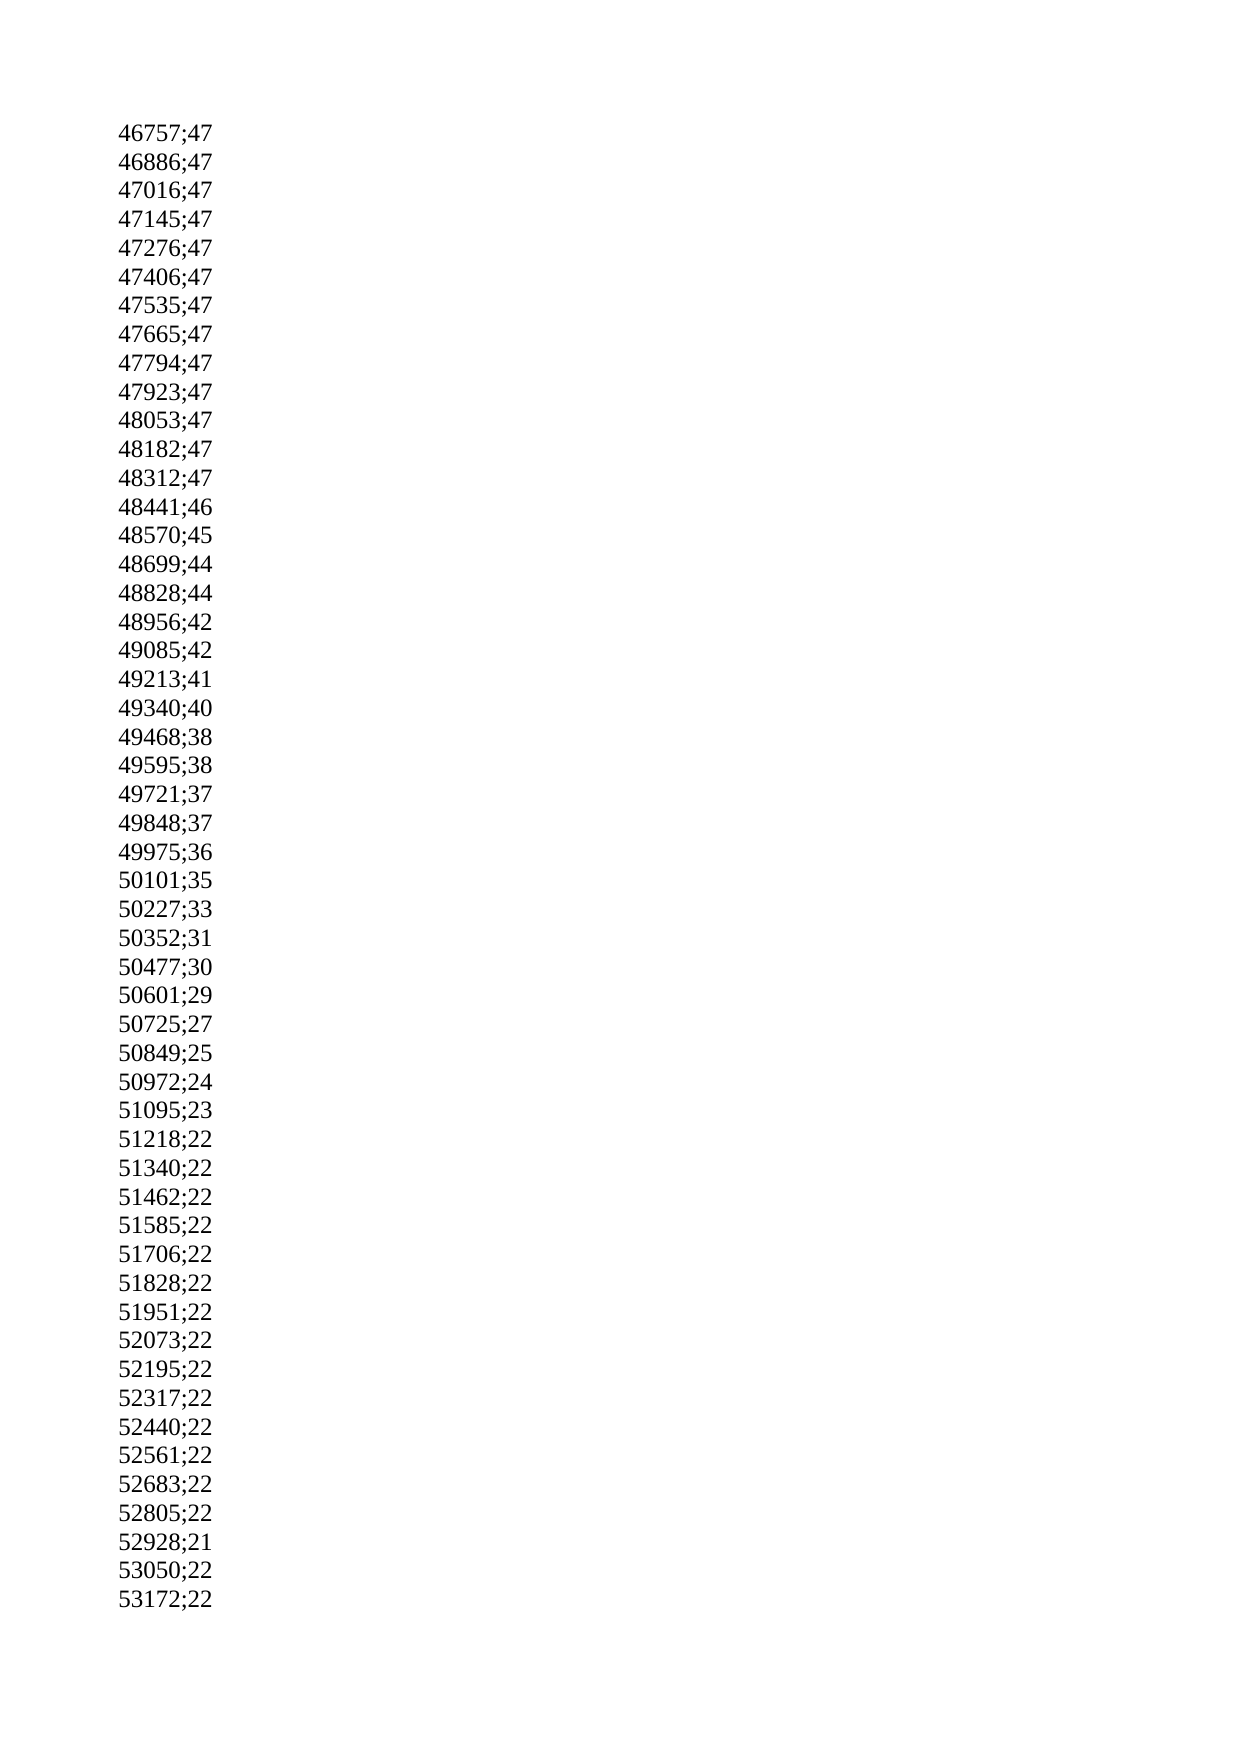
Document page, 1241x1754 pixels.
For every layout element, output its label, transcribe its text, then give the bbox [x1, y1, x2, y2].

text 49721;37 [118, 779, 1122, 808]
text 51828;22 [118, 1268, 1122, 1297]
text 53172;22 [118, 1584, 1122, 1613]
text 50352;31 [118, 923, 1122, 952]
text 48441;46 [118, 492, 1122, 521]
text 51218;22 [118, 1124, 1122, 1153]
text 47016;47 [118, 176, 1122, 204]
text 49340;40 [118, 693, 1122, 722]
text 50477;30 [118, 952, 1122, 981]
text 49595;38 [118, 751, 1122, 779]
text 47145;47 [118, 204, 1122, 233]
text 49213;41 [118, 664, 1122, 693]
text 52561;22 [118, 1441, 1122, 1469]
text 52073;22 [118, 1326, 1122, 1354]
text 47535;47 [118, 291, 1122, 319]
text 48312;47 [118, 463, 1122, 492]
text 52683;22 [118, 1469, 1122, 1498]
text 49848;37 [118, 808, 1122, 837]
text 51462;22 [118, 1182, 1122, 1211]
text 49085;42 [118, 636, 1122, 664]
text 53050;22 [118, 1556, 1122, 1584]
text 52928;21 [118, 1527, 1122, 1556]
text 47665;47 [118, 319, 1122, 348]
text 48053;47 [118, 406, 1122, 434]
text 47406;47 [118, 262, 1122, 291]
text 50725;27 [118, 1009, 1122, 1038]
text 47794;47 [118, 348, 1122, 377]
text 50227;33 [118, 894, 1122, 923]
text 46886;47 [118, 147, 1122, 176]
text 51095;23 [118, 1096, 1122, 1124]
text 48699;44 [118, 549, 1122, 578]
text 51340;22 [118, 1153, 1122, 1182]
text 52805;22 [118, 1498, 1122, 1527]
text 52195;22 [118, 1354, 1122, 1383]
text 49468;38 [118, 722, 1122, 751]
text 46757;47 [118, 118, 1122, 147]
text 51951;22 [118, 1297, 1122, 1326]
text 51706;22 [118, 1239, 1122, 1268]
text 50601;29 [118, 981, 1122, 1009]
text 48182;47 [118, 434, 1122, 463]
text 50972;24 [118, 1067, 1122, 1096]
text 52317;22 [118, 1383, 1122, 1412]
text 47923;47 [118, 377, 1122, 406]
text 50101;35 [118, 866, 1122, 894]
text 48828;44 [118, 578, 1122, 607]
text 48570;45 [118, 521, 1122, 549]
text 50849;25 [118, 1038, 1122, 1067]
text 52440;22 [118, 1412, 1122, 1441]
text 47276;47 [118, 233, 1122, 262]
text 51585;22 [118, 1211, 1122, 1239]
text 48956;42 [118, 607, 1122, 636]
text 49975;36 [118, 837, 1122, 866]
